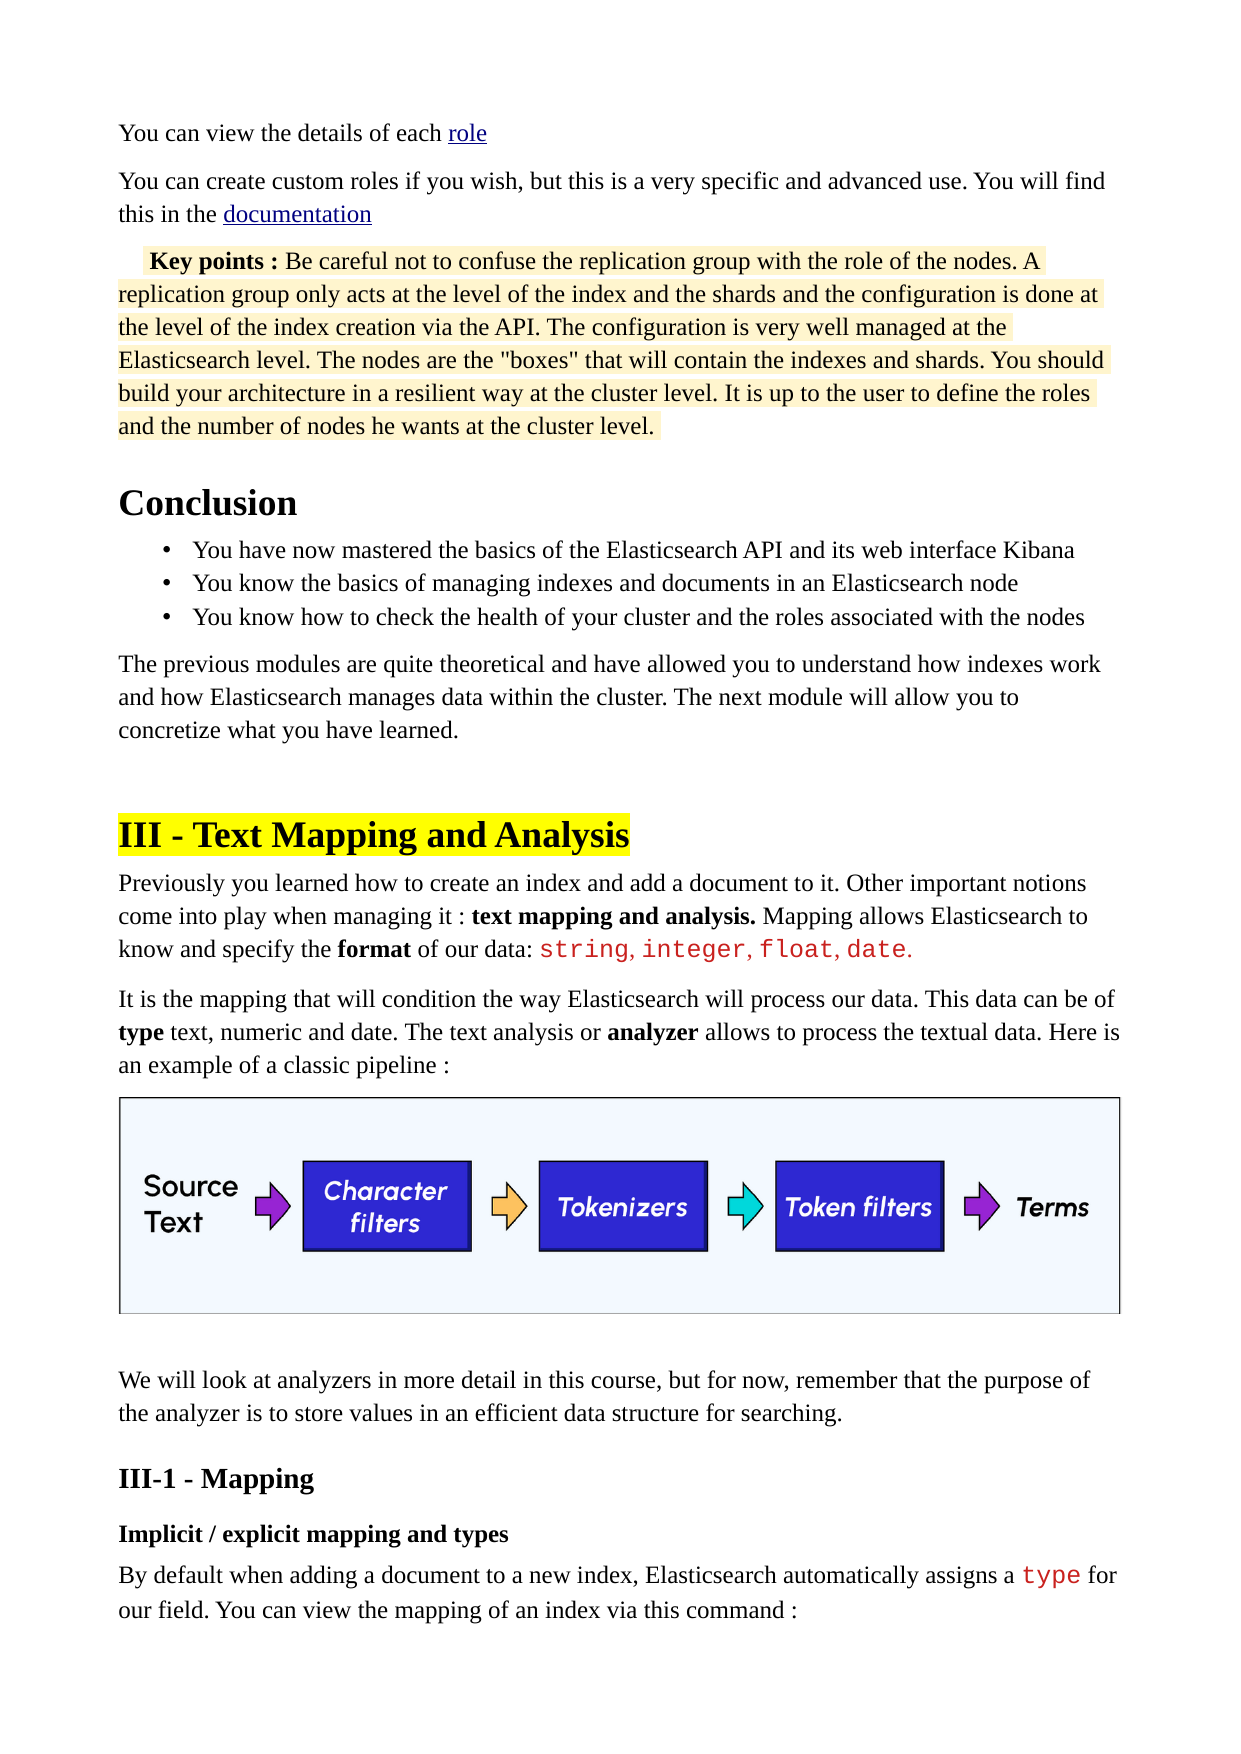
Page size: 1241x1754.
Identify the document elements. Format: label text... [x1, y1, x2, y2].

text By default when adding a document to a new index, Elasticsearch automatically assigns a type for our field. You can view the mapping of an index via this command : [118, 1561, 1122, 1624]
subtitle III - Text Mapping and Analysis [118, 812, 1122, 856]
text You can create custom roles if you wish, but this is a very specific and advanced use. You will find this in the documentation [118, 166, 1122, 227]
text Previously you learned how to create an index and add a document to it. Other important notions come into play when managing it : text mapping and analysis. Mapping allows Elasticsearch to know and specify the format of our data: string, integer, float, date. [118, 868, 1122, 965]
subtitle Implicit / explicit mapping and types [118, 1519, 1122, 1548]
text The previous modules are quite theoretical and have allowed you to understand how indexes work and how Elasticsearch manages data within the cluster. The next module will allow you to concretize what you have learned. [118, 649, 1122, 744]
subtitle III-1 - Mapping [118, 1461, 1122, 1494]
list You know how to check the health of your cluster and the roles associated with the nodes [162, 602, 1122, 630]
text It is the mapping that will condition the way Elasticsearch will process our data. This data can be of type text, numeric and date. The text analysis or analyzer allows to process the textual data. Here is an example of a classic pipeline : [118, 984, 1122, 1079]
text You can view the details of each role [118, 118, 1122, 147]
list You know the basics of managing indexes and documents in an Elasticsearch node [162, 568, 1122, 597]
subtitle Conclusion [118, 480, 1122, 523]
list You have now mastered the basics of the Elasticsearch API and its web interface Kibana [162, 536, 1122, 564]
text We will look at analyzers in more detail in this course, but for now, remember that the purpose of the analyzer is to store values in an efficient data structure for searching. [118, 1366, 1122, 1427]
picture [118, 1097, 1123, 1314]
text Key points : Be careful not to confuse the replication group with the role of the nodes. A replication group only acts at the level of the index and the shards and the configuration is done at the level of the index creation via the API. The configuration is very well managed at the Elasticsearch level. The nodes are the "boxes" that will contain the indexes and shards. You should build your architecture in a resilient way at the cluster level. It is up to the user to define the roles and the number of nodes he wants at the cluster level. [118, 246, 1122, 440]
